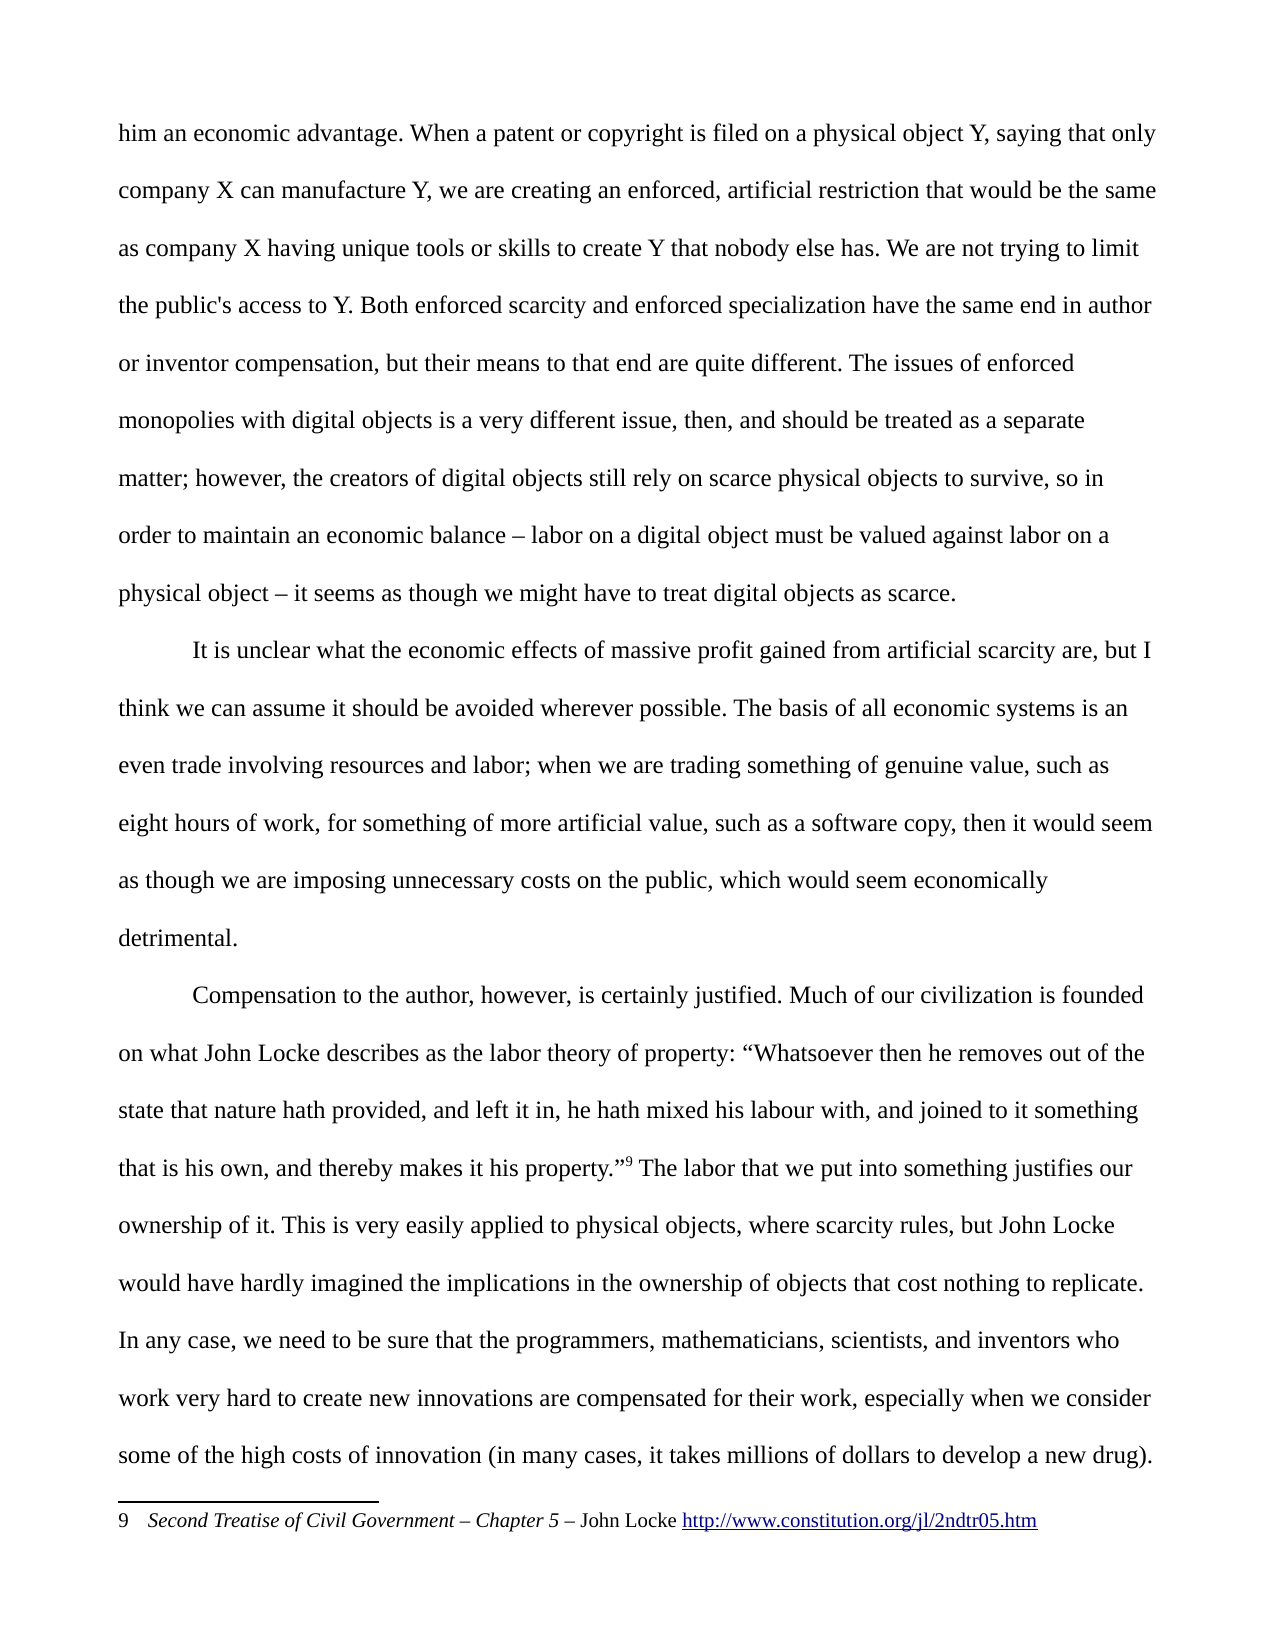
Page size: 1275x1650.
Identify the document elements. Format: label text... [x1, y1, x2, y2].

text Second Treatise of Civil Government – Chapter 5 – John Locke http://www.constitution.org/jl/2ndtr05.htm [118, 1508, 1157, 1532]
text him an economic advantage. When a patent or copyright is filed on a physical object Y, saying that only company X can manufacture Y, we are creating an enforced, artificial restriction that would be the same as company X having unique tools or skills to create Y that nobody else has. We are not trying to limit the public's access to Y. Both enforced scarcity and enforced specialization have the same end in author or inventor compensation, but their means to that end are quite different. The issues of enforced monopolies with digital objects is a very different issue, then, and should be treated as a separate matter; however, the creators of digital objects still rely on scarce physical objects to survive, so in order to maintain an economic balance – labor on a digital object must be valued against labor on a physical object – it seems as though we might have to treat digital objects as scarce. [118, 118, 1157, 607]
text It is unclear what the economic effects of massive profit gained from artificial scarcity are, but I think we can assume it should be avoided wherever possible. The basis of all economic systems is an even trade involving resources and labor; when we are trading something of genuine value, such as eight hours of work, for something of more artificial value, such as a software copy, then it would seem as though we are imposing unnecessary costs on the public, which would seem economically detrimental. [118, 636, 1157, 952]
text Compensation to the author, however, is certainly justified. Much of our civilization is founded on what John Locke describes as the labor theory of property: “Whatsoever then he removes out of the state that nature hath provided, and left it in, he hath mixed his labour with, and joined to it something that is his own, and thereby makes it his property.” The labor that we put into something justifies our ownership of it. This is very easily applied to physical objects, where scarcity rules, but John Locke would have hardly imagined the implications in the ownership of objects that cost nothing to replicate. In any case, we need to be sure that the programmers, mathematicians, scientists, and inventors who work very hard to create new innovations are compensated for their work, especially when we consider some of the high costs of innovation (in many cases, it takes millions of dollars to develop a new drug). [118, 981, 1157, 1469]
